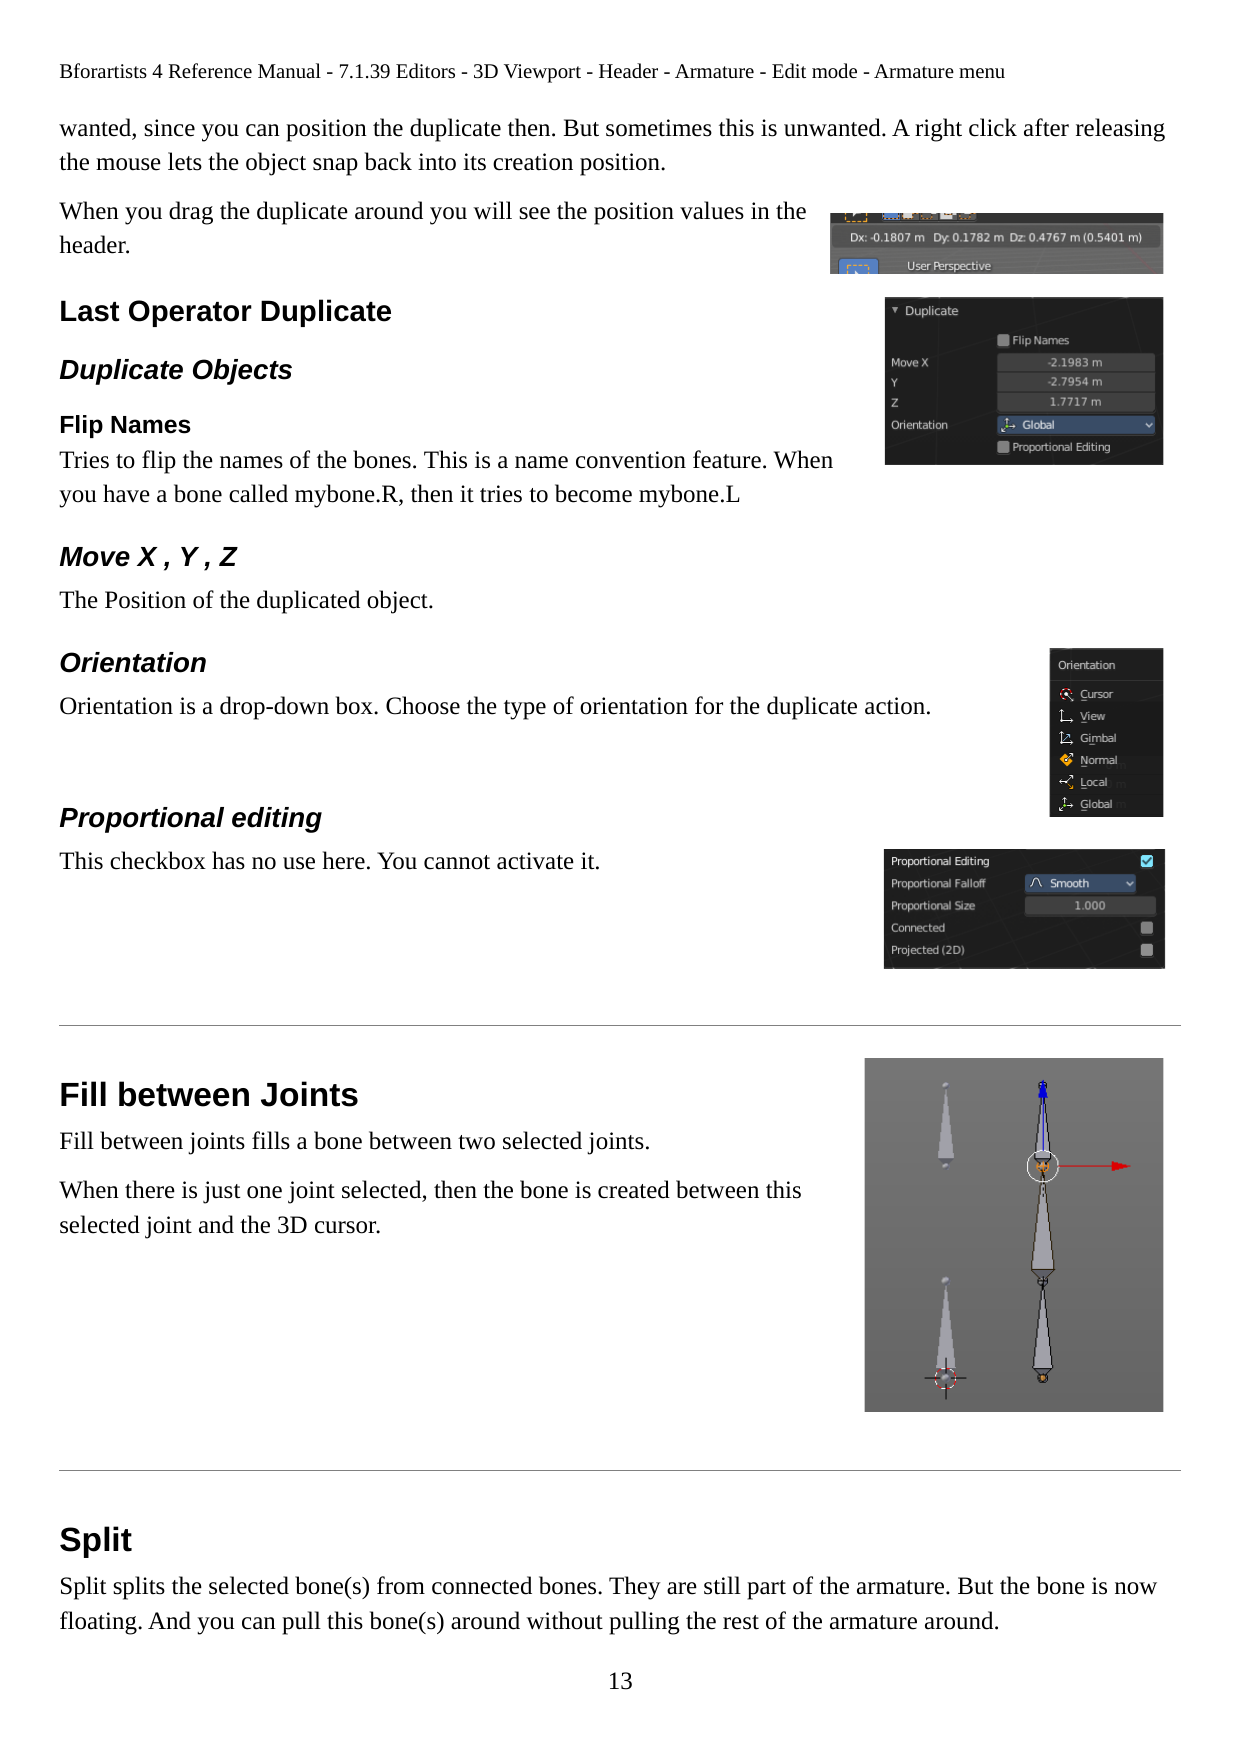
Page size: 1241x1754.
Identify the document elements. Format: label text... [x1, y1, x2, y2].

text Split splits the selected bone(s) from connected bones. They are still part of the armature. But the bone is now floating. And you can pull this bone(s) around without pulling the rest of the armature around. [59, 1571, 1181, 1634]
subtitle Split [59, 1520, 1181, 1559]
picture [864, 1058, 1164, 1412]
subtitle Proportional editing [59, 802, 1181, 833]
picture [884, 297, 1164, 465]
text Tries to flip the names of the bones. This is a name convention feature. When you have a bone called mybone.R, then it tries to become mybone.L [59, 445, 1181, 508]
subtitle Duplicate Objects [59, 353, 884, 385]
text wanted, since you can position the duplicate then. But sometimes this is unwanted. A right click after releasing the mouse lets the object snap back into its creation position. [59, 113, 1181, 176]
subtitle Fill between Joints [59, 1075, 864, 1114]
picture [883, 849, 1166, 969]
subtitle [1164, 410, 1181, 438]
text When you drag the duplicate around you will see the position values in the header. [59, 196, 1181, 259]
text The Position of the duplicated object. [59, 585, 1181, 614]
subtitle Last Operator Duplicate [59, 294, 1181, 328]
text When there is just one joint selected, then the bone is created between this selected joint and the 3D cursor. [59, 1175, 864, 1238]
subtitle [1164, 1075, 1181, 1114]
subtitle [1164, 353, 1181, 385]
subtitle Flip Names [59, 410, 884, 438]
picture [830, 213, 1164, 274]
text Fill between joints fills a bone between two selected joints. [59, 1126, 864, 1155]
picture [1049, 648, 1164, 817]
text This checkbox has no use here. You cannot activate it. [59, 846, 1181, 875]
text Orientation is a drop-down box. Choose the type of orientation for the duplicate action. [59, 691, 1049, 720]
subtitle Orientation [59, 647, 1181, 678]
subtitle Move X , Y , Z [59, 541, 1181, 573]
